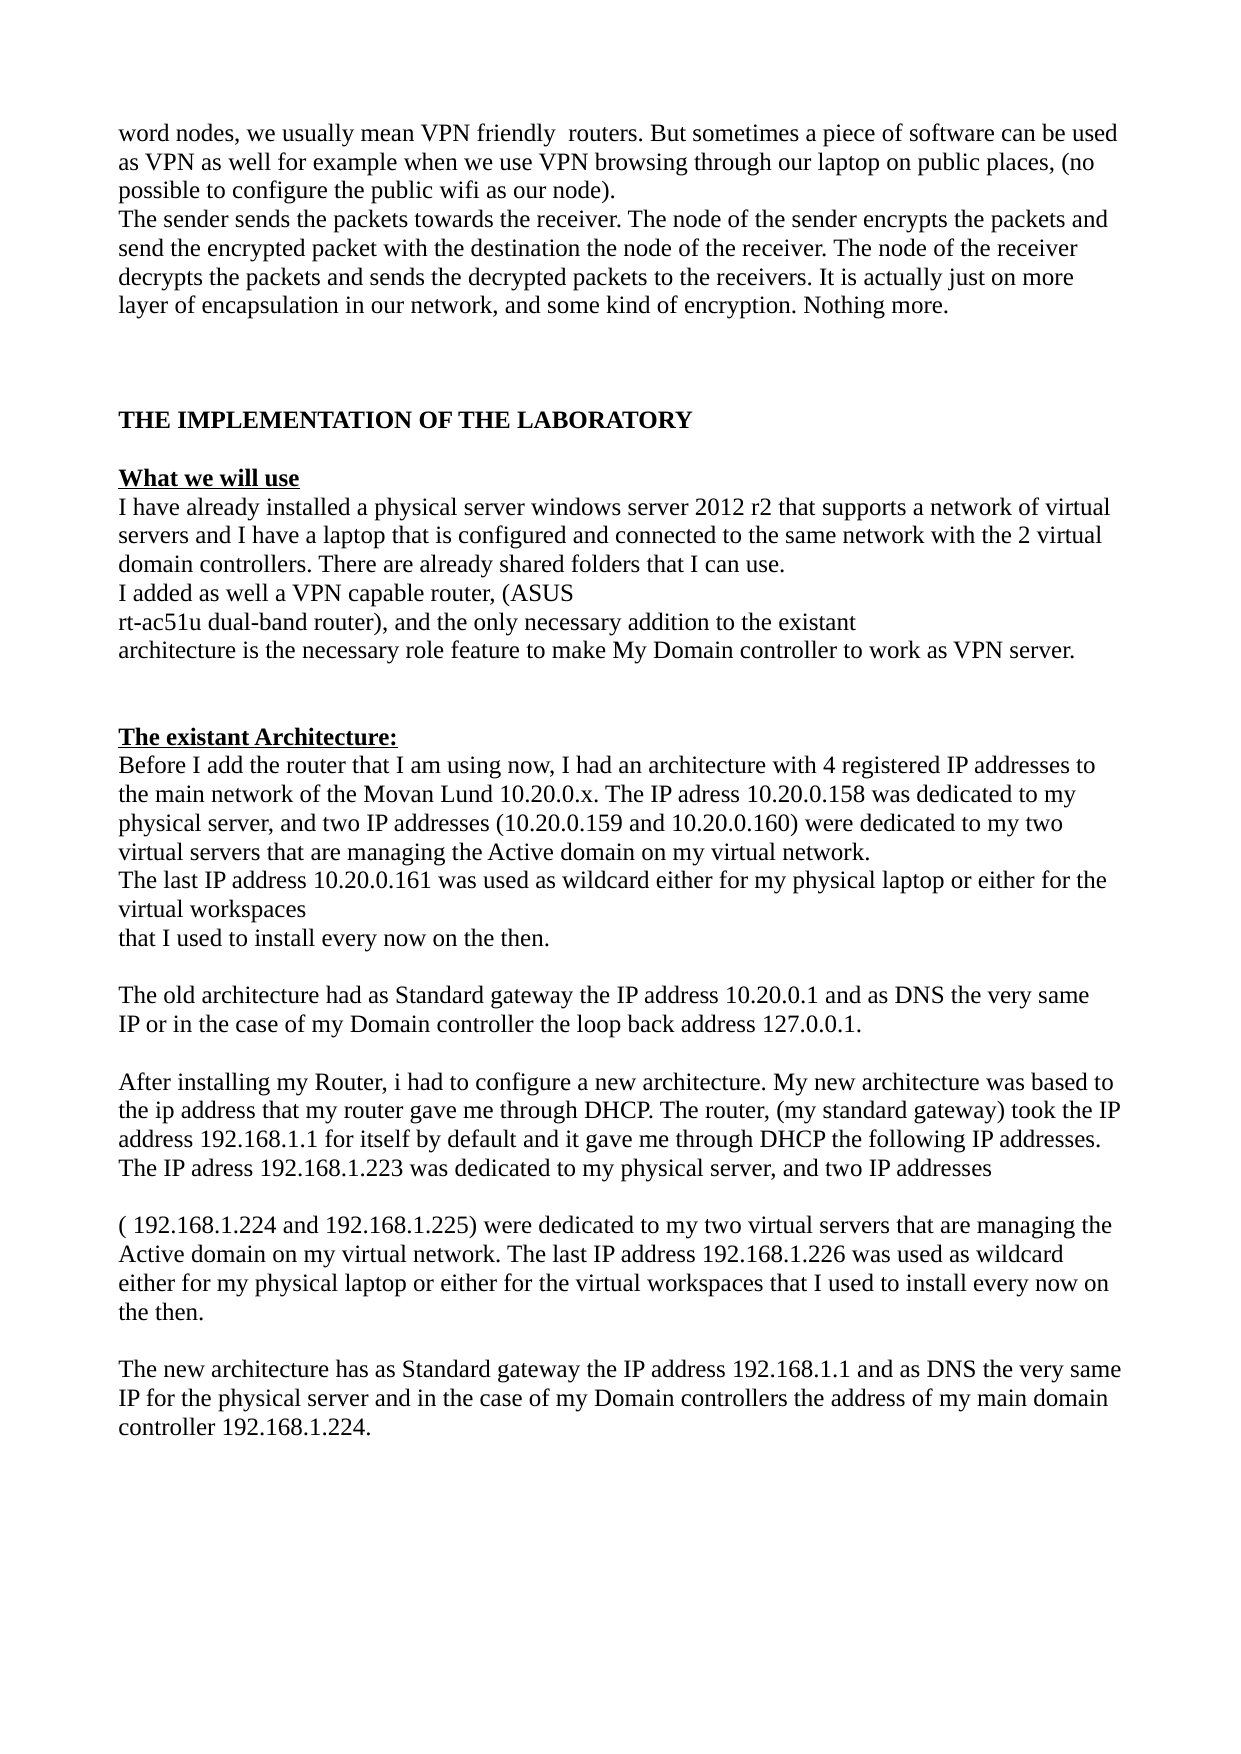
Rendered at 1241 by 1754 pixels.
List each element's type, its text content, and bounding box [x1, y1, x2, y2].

text the main network of the Movan Lund 10.20.0.x. The IP adress 10.20.0.158 was dedicated to my [118, 779, 1122, 808]
text Before I add the router that I am using now, I had an architecture with 4 registered IP addresses to [118, 751, 1122, 779]
text controller 192.168.1.224. [118, 1412, 1122, 1441]
text I added as well a VPN capable router, (ASUS [118, 578, 1122, 607]
text either for my physical laptop or either for the virtual workspaces that I used to install every now on [118, 1268, 1122, 1297]
text rt-ac51u dual-band router), and the only necessary addition to the existant [118, 607, 1122, 636]
text address 192.168.1.1 for itself by default and it gave me through DHCP the following IP addresses. [118, 1124, 1122, 1153]
text The last IP address 10.20.0.161 was used as wildcard either for my physical laptop or either for the virtual workspaces [118, 866, 1122, 923]
text The IP adress 192.168.1.223 was dedicated to my physical server, and two IP addresses [118, 1153, 1122, 1182]
text ( 192.168.1.224 and 192.168.1.225) were dedicated to my two virtual servers that are managing the [118, 1211, 1122, 1239]
text that I used to install every now on the then. [118, 923, 1122, 952]
text IP for the physical server and in the case of my Domain controllers the address of my main domain [118, 1383, 1122, 1412]
text the then. [118, 1297, 1122, 1326]
text word nodes, we usually mean VPN friendly routers. But sometimes a piece of software can be used as VPN as well for example when we use VPN browsing through our laptop on public places, (no possible to configure the public wifi as our node). [118, 118, 1122, 204]
text Active domain on my virtual network. The last IP address 192.168.1.226 was used as wildcard [118, 1239, 1122, 1268]
text the ip address that my router gave me through DHCP. The router, (my standard gateway) took the IP [118, 1096, 1122, 1124]
text The old architecture had as Standard gateway the IP address 10.20.0.1 and as DNS the very same [118, 981, 1122, 1009]
text The sender sends the packets towards the receiver. The node of the sender encrypts the packets and send the encrypted packet with the destination the node of the receiver. The node of the receiver decrypts the packets and sends the decrypted packets to the receivers. It is actually just on more layer of encapsulation in our network, and some kind of encryption. Nothing more. [118, 204, 1122, 319]
text physical server, and two IP addresses (10.20.0.159 and 10.20.0.160) were dedicated to my two [118, 808, 1122, 837]
text THE IMPLEMENTATION OF THE LABORATORY [118, 406, 1122, 434]
text IP or in the case of my Domain controller the loop back address 127.0.0.1. [118, 1009, 1122, 1038]
text After installing my Router, i had to configure a new architecture. My new architecture was based to [118, 1067, 1122, 1096]
text architecture is the necessary role feature to make My Domain controller to work as VPN server. [118, 636, 1122, 664]
text What we will use [118, 463, 1122, 492]
text virtual servers that are managing the Active domain on my virtual network. [118, 837, 1122, 866]
text servers and I have a laptop that is configured and connected to the same network with the 2 virtual [118, 521, 1122, 549]
text The new architecture has as Standard gateway the IP address 192.168.1.1 and as DNS the very same [118, 1354, 1122, 1383]
text The existant Architecture: [118, 722, 1122, 751]
text I have already installed a physical server windows server 2012 r2 that supports a network of virtual [118, 492, 1122, 521]
text domain controllers. There are already shared folders that I can use. [118, 549, 1122, 578]
